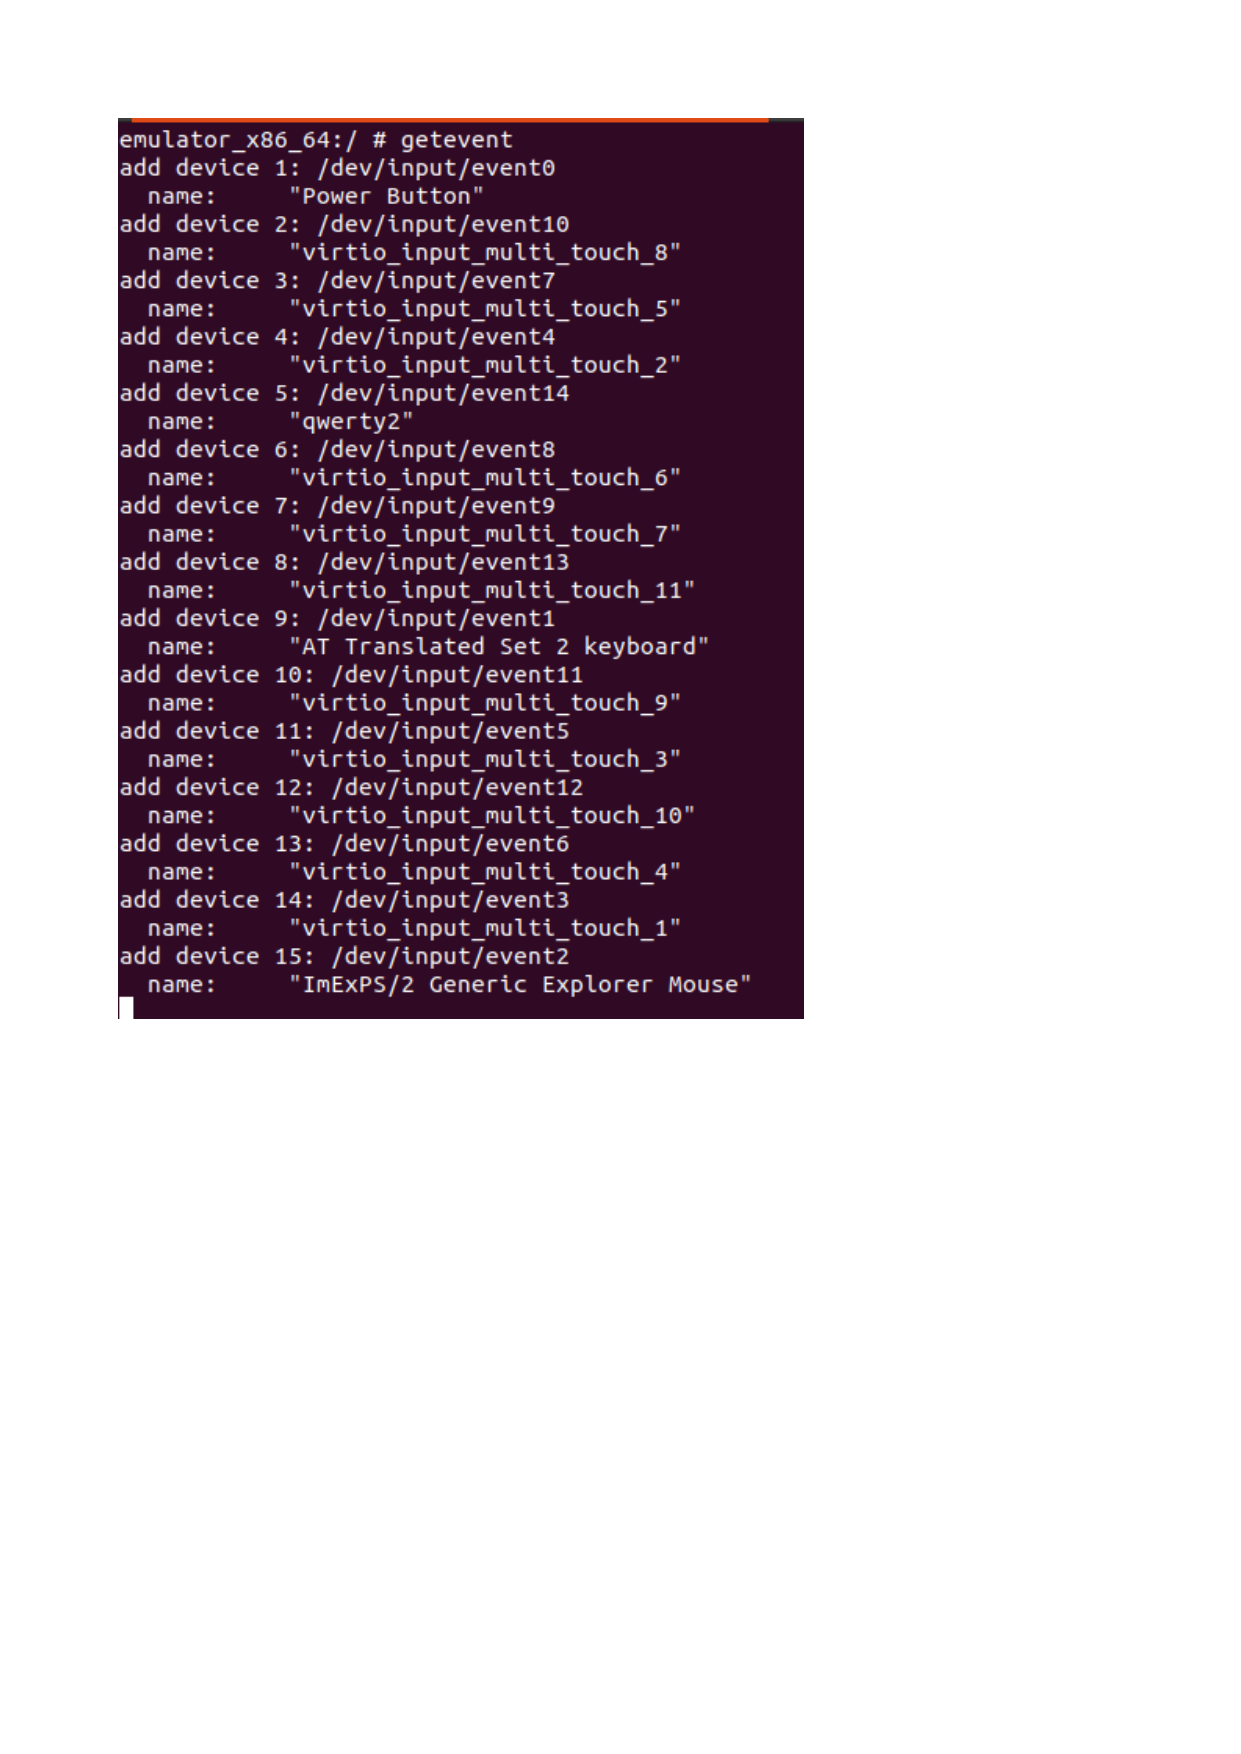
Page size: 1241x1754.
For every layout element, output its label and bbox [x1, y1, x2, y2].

picture [118, 118, 804, 1019]
